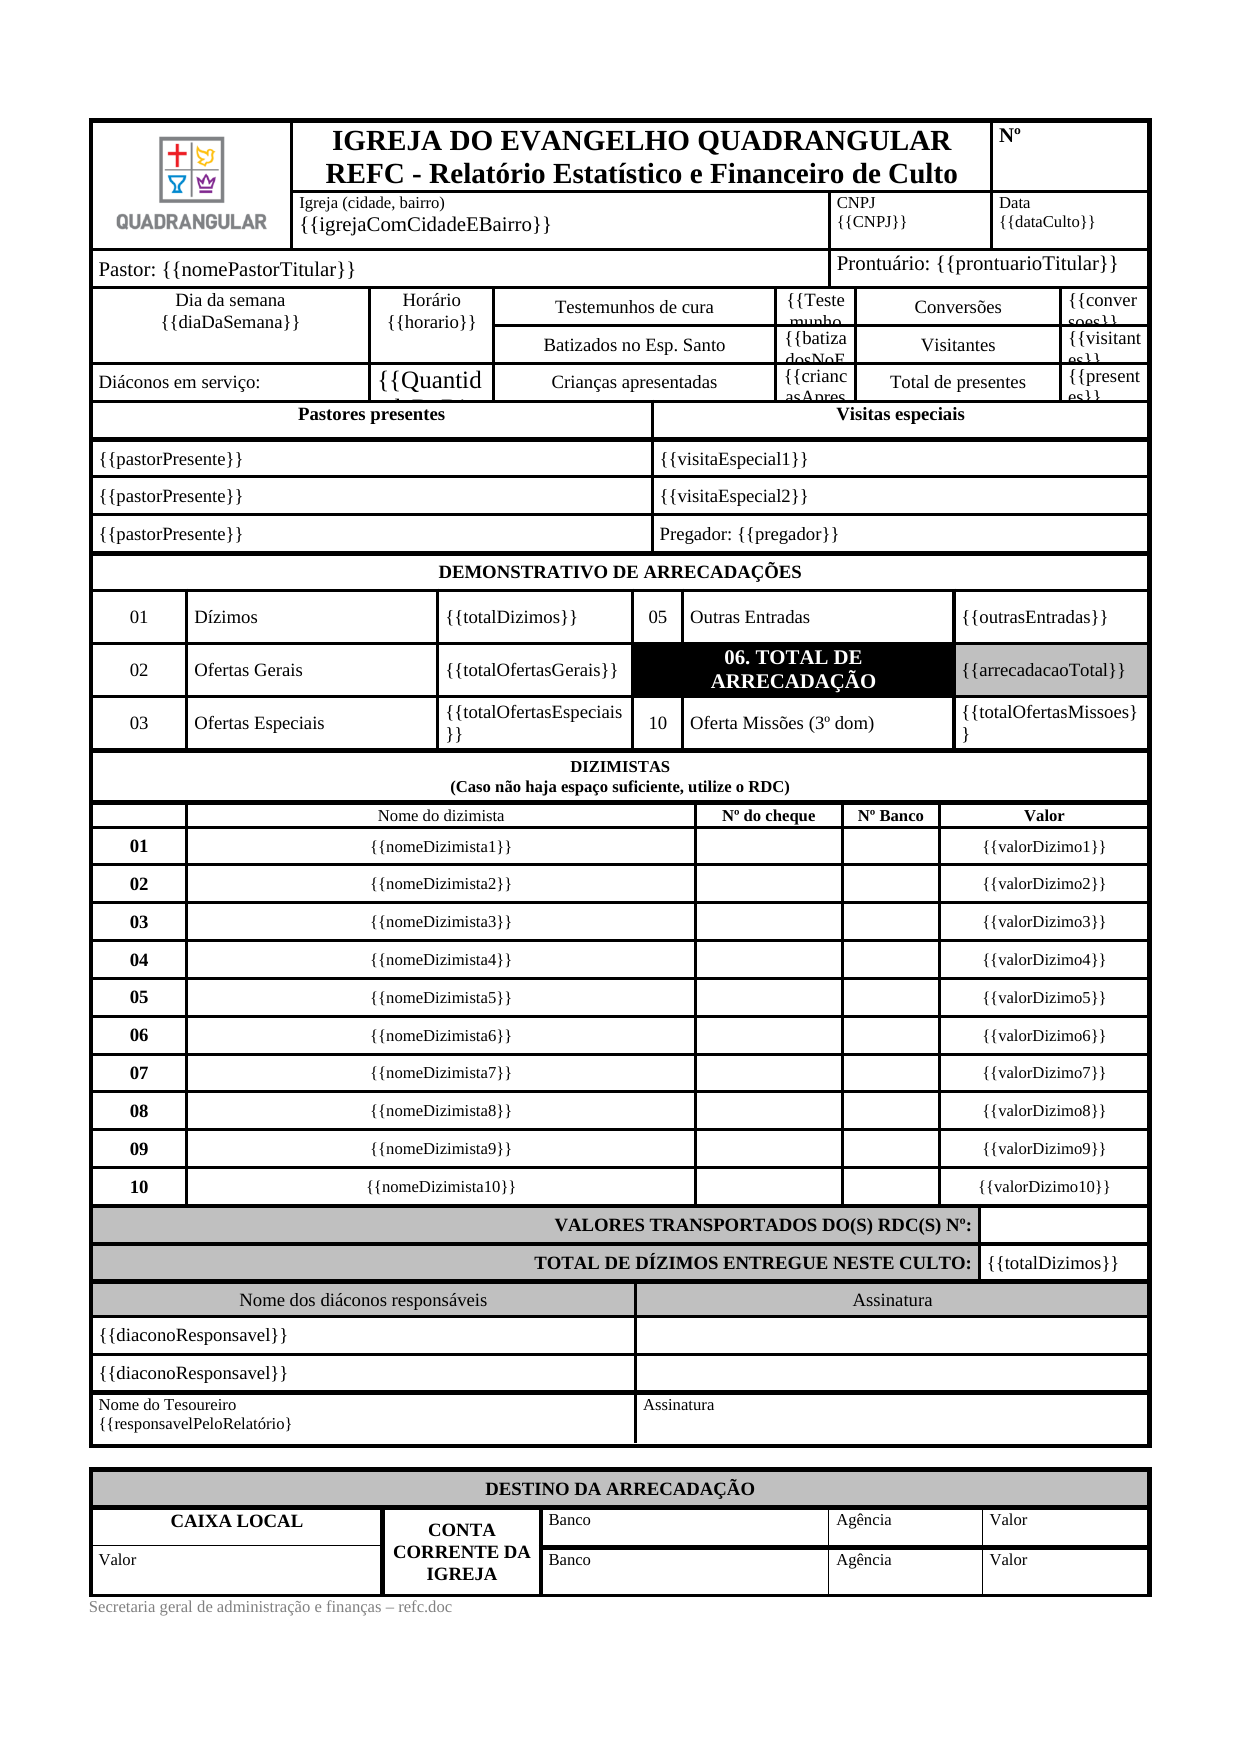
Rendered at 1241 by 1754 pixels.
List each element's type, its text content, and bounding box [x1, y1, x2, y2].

table_cell 03 [93, 904, 185, 939]
table_cell Assinatura [637, 1284, 1147, 1315]
table_cell {{QuantidadeDeDiaconosPresentes}} [371, 365, 492, 399]
table_cell {{nomeDizimista2}} [188, 866, 694, 901]
table_cell Valor [983, 1510, 1147, 1545]
table_cell {{totalDizimos}} [439, 592, 631, 642]
table_cell Nº do cheque [697, 805, 841, 826]
table_cell {{valorDizimo6}} [941, 1018, 1147, 1052]
table_cell 07 [93, 1056, 185, 1090]
table_cell Batizados no Esp. Santo [495, 327, 774, 362]
table_cell 10 [93, 1169, 185, 1204]
table_cell Diáconos em serviço: [93, 365, 368, 399]
table_cell [844, 1131, 938, 1166]
table_cell {{totalOfertasMissoes}} [956, 698, 1147, 748]
table_cell Agência [829, 1510, 982, 1545]
table_cell {{totalOfertasEspeciais}} [439, 698, 631, 748]
table_cell [637, 1356, 1147, 1390]
table_cell DEMONSTRATIVO DE ARRECADAÇÕES [93, 556, 1147, 588]
table_cell Visitantes [857, 327, 1059, 362]
table_cell Outras Entradas [684, 592, 952, 642]
table_header Nº [993, 123, 1147, 190]
table_cell {{valorDizimo1}} [941, 829, 1147, 863]
table_cell Crianças apresentadas [495, 365, 774, 399]
table_cell Assinatura [637, 1395, 1147, 1443]
table_cell [697, 1169, 841, 1204]
table_cell Conversões [857, 289, 1059, 324]
table_cell {{valorDizimo8}} [941, 1093, 1147, 1128]
table_cell [697, 980, 841, 1014]
table_cell Ofertas Gerais [188, 645, 436, 695]
table_cell 10 [634, 698, 681, 748]
table_cell [844, 829, 938, 863]
table_cell Pregador: {{pregador}} [654, 516, 1147, 551]
table_cell {{diaconoResponsavel}} [93, 1318, 634, 1352]
table_cell [93, 805, 185, 826]
table_cell [844, 1056, 938, 1090]
table_cell Nome do dizimista [188, 805, 694, 826]
table_cell [981, 1208, 1147, 1241]
table_cell 03 [93, 698, 185, 748]
table_cell Agência [829, 1550, 982, 1593]
table_cell [844, 1169, 938, 1204]
table_cell Pastor: {{nomePastorTitular}} [93, 251, 828, 286]
table_cell {{nomeDizimista9}} [188, 1131, 694, 1166]
table_cell {{pastorPresente}} [93, 516, 651, 551]
table_cell Pastores presentes [93, 403, 651, 437]
table_cell [697, 1131, 841, 1166]
table_cell 02 [93, 866, 185, 901]
table_cell [697, 904, 841, 939]
table_cell [697, 1056, 841, 1090]
table_cell Banco [543, 1550, 828, 1593]
table_cell 04 [93, 942, 185, 977]
table_cell {{nomeDizimista3}} [188, 904, 694, 939]
table_cell [697, 942, 841, 977]
table_cell {{diaconoResponsavel}} [93, 1356, 634, 1390]
table_cell [844, 980, 938, 1014]
table_cell Prontuário: {{prontuarioTitular}} [831, 251, 1147, 286]
table_cell [844, 942, 938, 977]
text Secretaria geral de administração e finanças – refc.doc [89, 1597, 1152, 1616]
table_cell 08 [93, 1093, 185, 1128]
table_cell Testemunhos de cura [495, 289, 774, 324]
table_cell Valor [983, 1550, 1147, 1593]
table_cell VALORES TRANSPORTADOS DO(S) RDC(S) Nº: [93, 1208, 978, 1241]
table_cell Valor [93, 1546, 380, 1593]
table_cell Banco [543, 1510, 828, 1545]
table_cell Horário {{horario}} [371, 289, 492, 362]
table_cell DIZIMISTAS (Caso não haja espaço suficiente, utilize o RDC) [93, 753, 1147, 800]
table_cell 05 [93, 980, 185, 1014]
table_cell Nome do Tesoureiro {{responsavelPeloRelatório} [93, 1395, 634, 1443]
table_cell {{pastorPresente}} [93, 478, 651, 513]
table_cell 01 [93, 592, 185, 642]
table_cell {{TestemunhoDeCura}} [777, 289, 854, 324]
table_cell {{outrasEntradas}} [956, 592, 1147, 642]
table_cell {{valorDizimo2}} [941, 866, 1147, 901]
table_cell [844, 866, 938, 901]
table_cell [697, 1018, 841, 1052]
table_cell {{valorDizimo10}} [941, 1169, 1147, 1204]
table_cell {{totalDizimos}} [981, 1246, 1147, 1279]
table_cell {{nomeDizimista10}} [188, 1169, 694, 1204]
table_cell {{visitaEspecial2}} [654, 478, 1147, 513]
table_cell {{nomeDizimista5}} [188, 980, 694, 1014]
table_header DESTINO DA ARRECADAÇÃO [93, 1472, 1147, 1505]
table_cell 06 [93, 1018, 185, 1052]
table_cell TOTAL DE DÍZIMOS ENTREGUE NESTE CULTO: [93, 1246, 978, 1279]
table_cell Nome dos diáconos responsáveis [93, 1284, 634, 1315]
table_cell {{batizadosNoEspiritoSanto}} [777, 327, 854, 362]
table_cell 05 [634, 592, 681, 642]
table_cell [637, 1318, 1147, 1352]
table_header IGREJA DO EVANGELHO QUADRANGULAR REFC - Relatório Estatístico e Financeiro de Culto [293, 123, 990, 190]
table_cell {{visitantes}} [1062, 327, 1147, 362]
picture [108, 126, 274, 245]
table_cell {{nomeDizimista6}} [188, 1018, 694, 1052]
table_cell Ofertas Especiais [188, 698, 436, 748]
table_cell Total de presentes [857, 365, 1059, 399]
table_cell Data {{dataCulto}} [993, 193, 1147, 248]
table_cell 09 [93, 1131, 185, 1166]
table_cell {{valorDizimo5}} [941, 980, 1147, 1014]
table_cell [697, 866, 841, 901]
table_cell 02 [93, 645, 185, 695]
table_cell Dízimos [188, 592, 436, 642]
table_cell {{nomeDizimista8}} [188, 1093, 694, 1128]
table_cell {{conversoes}} [1062, 289, 1147, 324]
table_cell {{valorDizimo3}} [941, 904, 1147, 939]
table_header [93, 123, 290, 248]
table_cell CONTA CORRENTE DA IGREJA [385, 1510, 539, 1593]
table_cell {{valorDizimo7}} [941, 1056, 1147, 1090]
table_cell {{visitaEspecial1}} [654, 442, 1147, 475]
table_cell CNPJ {{CNPJ}} [831, 193, 990, 248]
table_cell [697, 829, 841, 863]
table_cell {{pastorPresente}} [93, 442, 651, 475]
table_cell {{nomeDizimista4}} [188, 942, 694, 977]
table_cell Dia da semana {{diaDaSemana}} [93, 289, 368, 362]
table_cell Valor [941, 805, 1147, 826]
table_cell 06. TOTAL DE ARRECADAÇÃO (não somar oferta de missões) [634, 645, 952, 695]
table_cell [844, 904, 938, 939]
table_cell {{presentes}} [1062, 365, 1147, 399]
table_cell Igreja (cidade, bairro) {{igrejaComCidadeEBairro}} [293, 193, 828, 248]
table_cell 01 [93, 829, 185, 863]
table_cell {{arrecadacaoTotal}} [956, 645, 1147, 695]
table_cell [844, 1018, 938, 1052]
table_cell Nº Banco [844, 805, 938, 826]
table_cell {{valorDizimo9}} [941, 1131, 1147, 1166]
table_cell {{nomeDizimista7}} [188, 1056, 694, 1090]
table_cell {{nomeDizimista1}} [188, 829, 694, 863]
table_cell CAIXA LOCAL [93, 1510, 380, 1545]
table_cell [844, 1093, 938, 1128]
table_cell Visitas especiais [654, 403, 1147, 437]
table_cell {{totalOfertasGerais}} [439, 645, 631, 695]
table_cell Oferta Missões (3º dom) [684, 698, 952, 748]
table_cell {{criancasApresentadas}} [777, 365, 854, 399]
table_cell [697, 1093, 841, 1128]
table_cell {{valorDizimo4}} [941, 942, 1147, 977]
